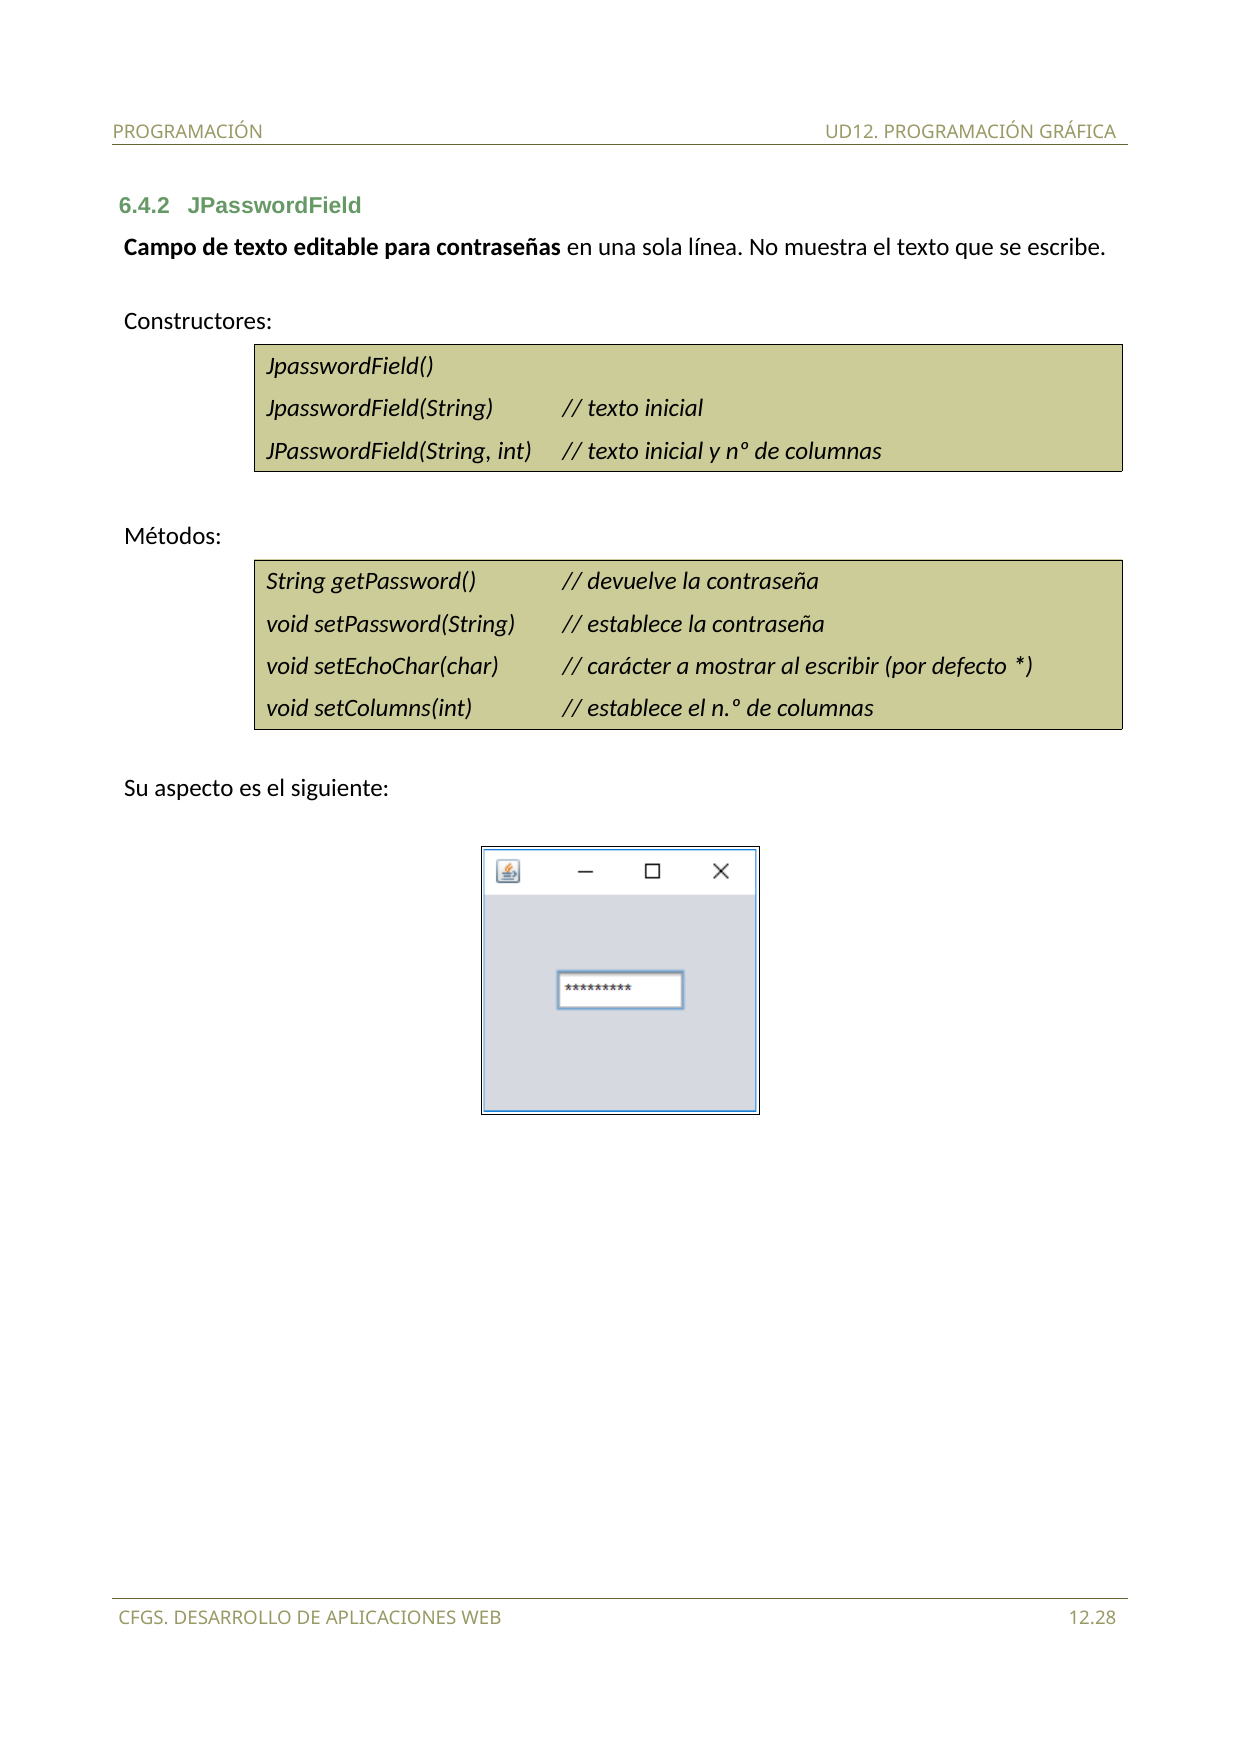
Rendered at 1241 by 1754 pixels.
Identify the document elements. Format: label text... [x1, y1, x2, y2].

picture [483, 849, 757, 1112]
text void setPassword(String) // establece la contraseña [255, 602, 1122, 638]
text Constructores: [112, 305, 1128, 335]
text String getPassword() // devuelve la contraseña [255, 561, 1122, 596]
text void setEchoChar(char) // carácter a mostrar al escribir (por defecto *) [255, 644, 1122, 681]
text JPasswordField(String, int) // texto inicial y nº de columnas [255, 429, 1122, 471]
text void setColumns(int) // establece el n.º de columnas [255, 686, 1122, 729]
subtitle JPasswordField [112, 192, 1128, 218]
text JpasswordField(String) // texto inicial [255, 386, 1122, 423]
text Métodos: [112, 520, 1128, 551]
text JpasswordField() [255, 345, 1122, 381]
text Su aspecto es el siguiente: [112, 772, 1128, 803]
text Campo de texto editable para contraseñas en una sola línea. No muestra el texto que se escribe. [112, 231, 1128, 261]
